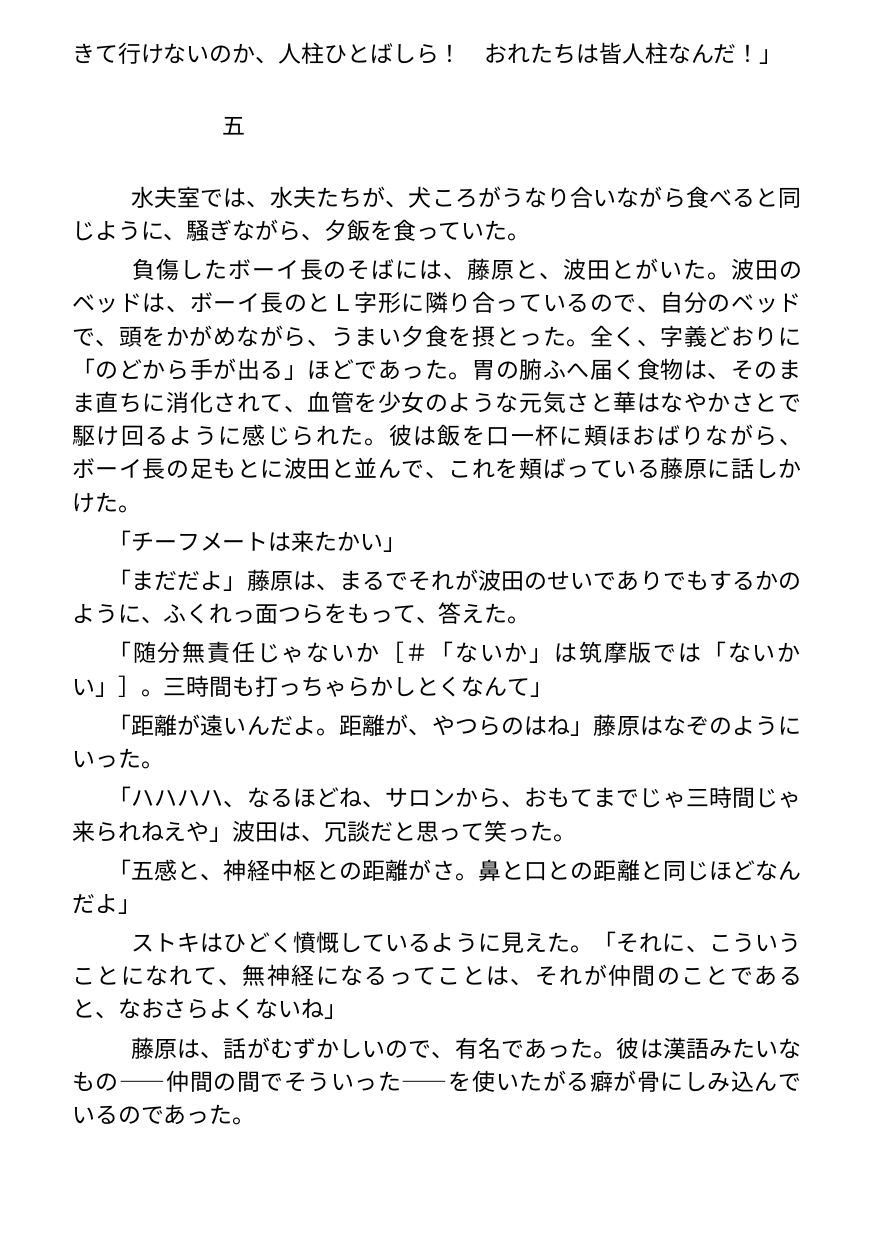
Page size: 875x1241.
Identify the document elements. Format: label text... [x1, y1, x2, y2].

text 「五感と、神経中枢との距離がさ。鼻と口との距離と同じほどなんだよ」 [72, 852, 802, 919]
text きて行けないのか、人柱ひとばしら！ おれたちは皆人柱なんだ！」 [72, 36, 802, 69]
text 「まだだよ」藤原は、まるでそれが波田のせいでありでもするかのように、ふくれっ面つらをもって、答えた。 [72, 563, 802, 629]
text 「ハハハハ、なるほどね、サロンから、おもてまでじゃ三時間じゃ来られねえや」波田は、冗談だと思って笑った。 [72, 780, 802, 847]
text ストキはひどく憤慨しているように見えた。「それに、こういうことになれて、無神経になるってことは、それが仲間のことであると、なおさらよくないね」 [72, 925, 802, 1024]
text 五 [72, 108, 802, 141]
text 負傷したボーイ長のそばには、藤原と、波田とがいた。波田のベッドは、ボーイ長のとＬ字形に隣り合っているので、自分のベッドで、頭をかがめながら、うまい夕食を摂とった。全く、字義どおりに「のどから手が出る」ほどであった。胃の腑ふへ届く食物は、そのまま直ちに消化されて、血管を少女のような元気さと華はなやかさとで駆け回るように感じられた。彼は飯を口一杯に頬ほおばりながら、ボーイ長の足もとに波田と並んで、これを頬ばっている藤原に話しかけた。 [72, 252, 802, 518]
text 水夫室では、水夫たちが、犬ころがうなり合いながら食べると同じように、騒ぎながら、夕飯を食っていた。 [72, 179, 802, 246]
text 「随分無責任じゃないか［＃「ないか」は筑摩版では「ないかい」］。三時間も打っちゃらかしとくなんて」 [72, 635, 802, 702]
text 「距離が遠いんだよ。距離が、やつらのはね」藤原はなぞのようにいった。 [72, 708, 802, 774]
text 藤原は、話がむずかしいので、有名であった。彼は漢語みたいなもの――仲間の間でそういった――を使いたがる癖が骨にしみ込んでいるのであった。 [72, 1031, 802, 1130]
text 「チーフメートは来たかい」 [72, 524, 802, 557]
